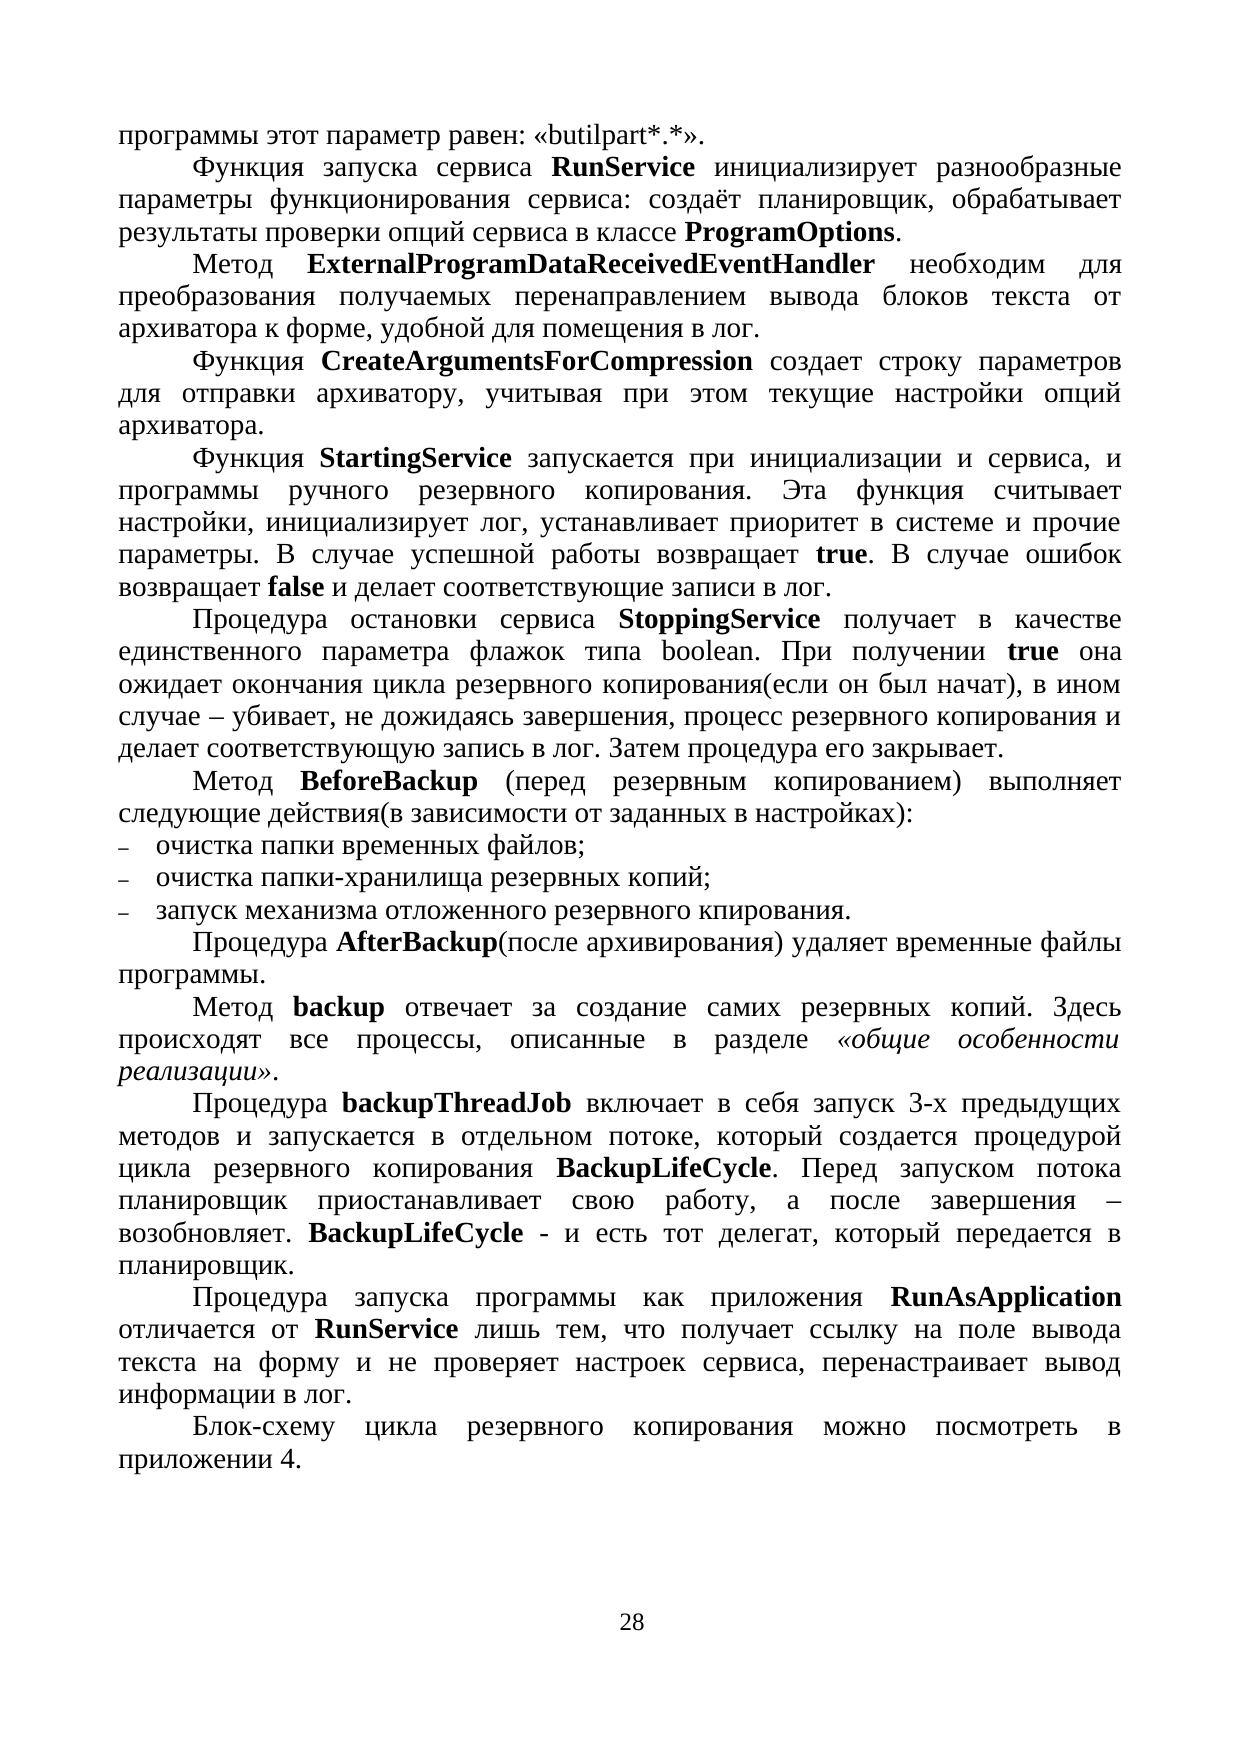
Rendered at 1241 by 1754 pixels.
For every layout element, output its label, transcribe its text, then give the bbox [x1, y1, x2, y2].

text Функция StartingService запускается при инициализации и сервиса, и программы ручного резервного копирования. Эта функция считывает настройки, инициализирует лог, устанавливает приоритет в системе и прочие параметры. В случае успешной работы возвращает true. В случае ошибок возвращает false и делает соответствующие записи в лог. [118, 441, 1122, 602]
text Процедура запуска программы как приложения RunAsApplication отличается от RunService лишь тем, что получает ссылку на поле вывода текста на форму и не проверяет настроек сервиса, перенастраивает вывод информации в лог. [118, 1281, 1122, 1410]
text Функция CreateArgumentsForCompression создает строку параметров для отправки архиватору, учитывая при этом текущие настройки опций архиватора. [118, 344, 1122, 441]
text Метод backup отвечает за создание самих резервных копий. Здесь происходят все процессы, описанные в разделе «общие особенности реализации». [118, 990, 1122, 1087]
text Блок-схему цикла резервного копирования можно посмотреть в приложении 4. [118, 1410, 1122, 1474]
text Процедура AfterBackup(после архивирования) удаляет временные файлы программы. [118, 925, 1122, 990]
list запуск механизма отложенного резервного кпирования. [118, 893, 1122, 925]
list очистка папки-хранилища резервных копий; [118, 861, 1122, 893]
text Метод BeforeBackup (перед резервным копированием) выполняет следующие действия(в зависимости от заданных в настройках): [118, 764, 1122, 828]
text Процедура backupThreadJob включает в себя запуск 3-х предыдущих методов и запускается в отдельном потоке, который создается процедурой цикла резервного копирования BackupLifeCycle. Перед запуском потока планировщик приостанавливает свою работу, а после завершения – возобновляет. BackupLifeCycle - и есть тот делегат, который передается в планировщик. [118, 1087, 1122, 1281]
text программы этот параметр равен: «butilpart*.*». [118, 118, 1122, 150]
text Процедура остановки сервиса StoppingService получает в качестве единственного параметра флажок типа boolean. При получении true она ожидает окончания цикла резервного копирования(если он был начат), в ином случае – убивает, не дожидаясь завершения, процесс резервного копирования и делает соответствующую запись в лог. Затем процедура его закрывает. [118, 602, 1122, 764]
text Метод ExternalProgramDataReceivedEventHandler необходим для преобразования получаемых перенаправлением вывода блоков текста от архиватора к форме, удобной для помещения в лог. [118, 247, 1122, 344]
list очистка папки временных файлов; [118, 828, 1122, 861]
text Функция запуска сервиса RunService инициализирует разнообразные параметры функционирования сервиса: создаёт планировщик, обрабатывает результаты проверки опций сервиса в классе ProgramOptions. [118, 150, 1122, 247]
